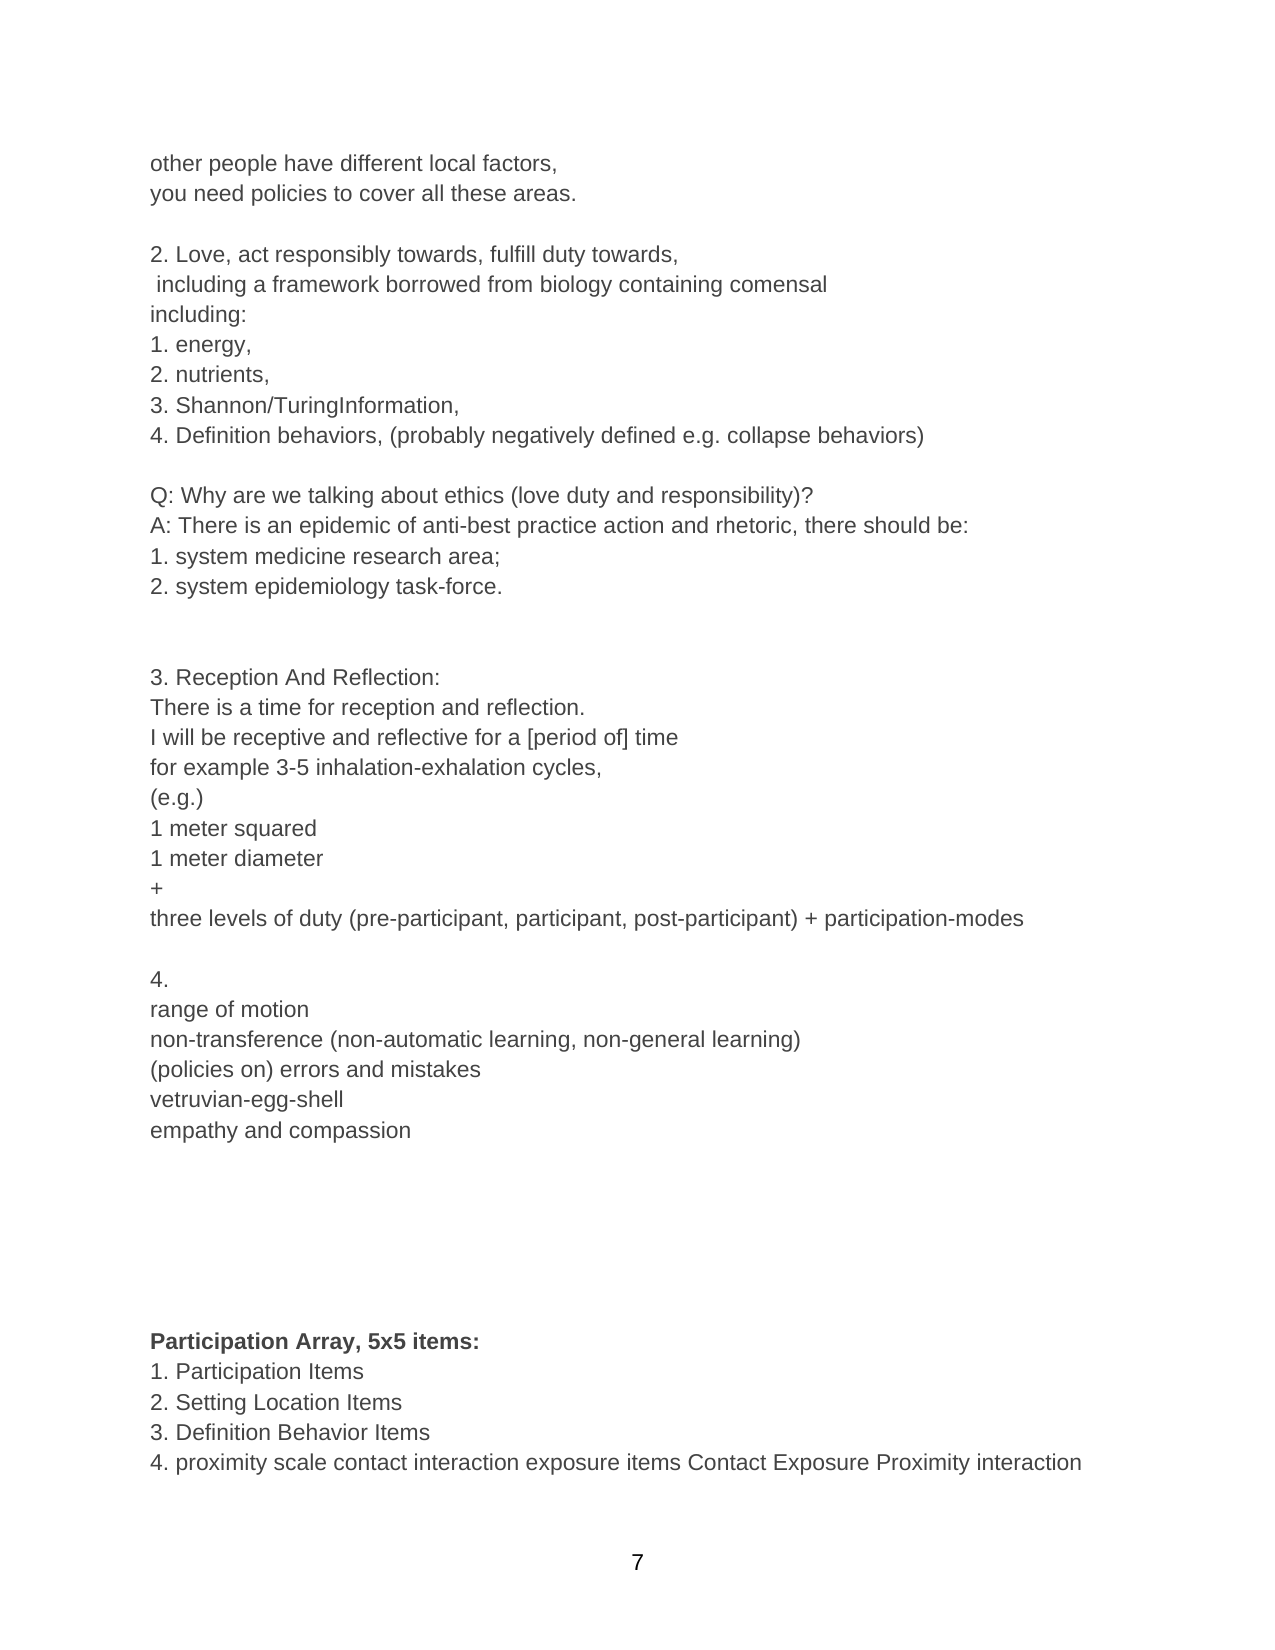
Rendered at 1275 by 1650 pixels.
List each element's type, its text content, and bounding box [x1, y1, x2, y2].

text 4. Definition behaviors, (probably negatively defined e.g. collapse behaviors) [150, 422, 1125, 448]
text 2. Love, act responsibly towards, fulfill duty towards, [150, 241, 1125, 267]
text for example 3-5 inhalation-exhalation cycles, [150, 754, 1125, 781]
text including: [150, 301, 1125, 327]
text 1 meter squared [150, 814, 1125, 841]
text 4. proximity scale contact interaction exposure items Contact Exposure Proximity interaction [150, 1449, 1125, 1475]
text 3. Shannon/TuringInformation, [150, 392, 1125, 418]
text (policies on) errors and mistakes [150, 1056, 1125, 1083]
text 3. Reception And Reflection: [150, 663, 1125, 690]
text 2. Setting Location Items [150, 1388, 1125, 1415]
text 4. [150, 966, 1125, 992]
text A: There is an epidemic of anti-best practice action and rhetoric, there should be: [150, 512, 1125, 539]
text 1. system medicine research area; [150, 543, 1125, 569]
text 1. energy, [150, 331, 1125, 358]
text empathy and compassion [150, 1117, 1125, 1143]
text range of motion [150, 996, 1125, 1022]
text 1 meter diameter [150, 845, 1125, 871]
text non-transference (non-automatic learning, non-general learning) [150, 1026, 1125, 1052]
text (e.g.) [150, 784, 1125, 811]
text including a framework borrowed from biology containing comensal [150, 271, 1125, 297]
text 2. nutrients, [150, 361, 1125, 388]
text Participation Array, 5x5 items: [150, 1328, 1125, 1354]
text + [150, 875, 1125, 901]
text other people have different local factors, [150, 150, 1125, 176]
text 3. Definition Behavior Items [150, 1419, 1125, 1445]
text I will be receptive and reflective for a [period of] time [150, 724, 1125, 750]
text There is a time for reception and reflection. [150, 694, 1125, 720]
text you need policies to cover all these areas. [150, 180, 1125, 207]
text Q: Why are we talking about ethics (love duty and responsibility)? [150, 482, 1125, 509]
text 1. Participation Items [150, 1358, 1125, 1385]
text vetruvian-egg-shell [150, 1086, 1125, 1113]
text three levels of duty (pre-participant, participant, post-participant) + participation-modes [150, 905, 1125, 932]
text 2. system epidemiology task-force. [150, 573, 1125, 599]
